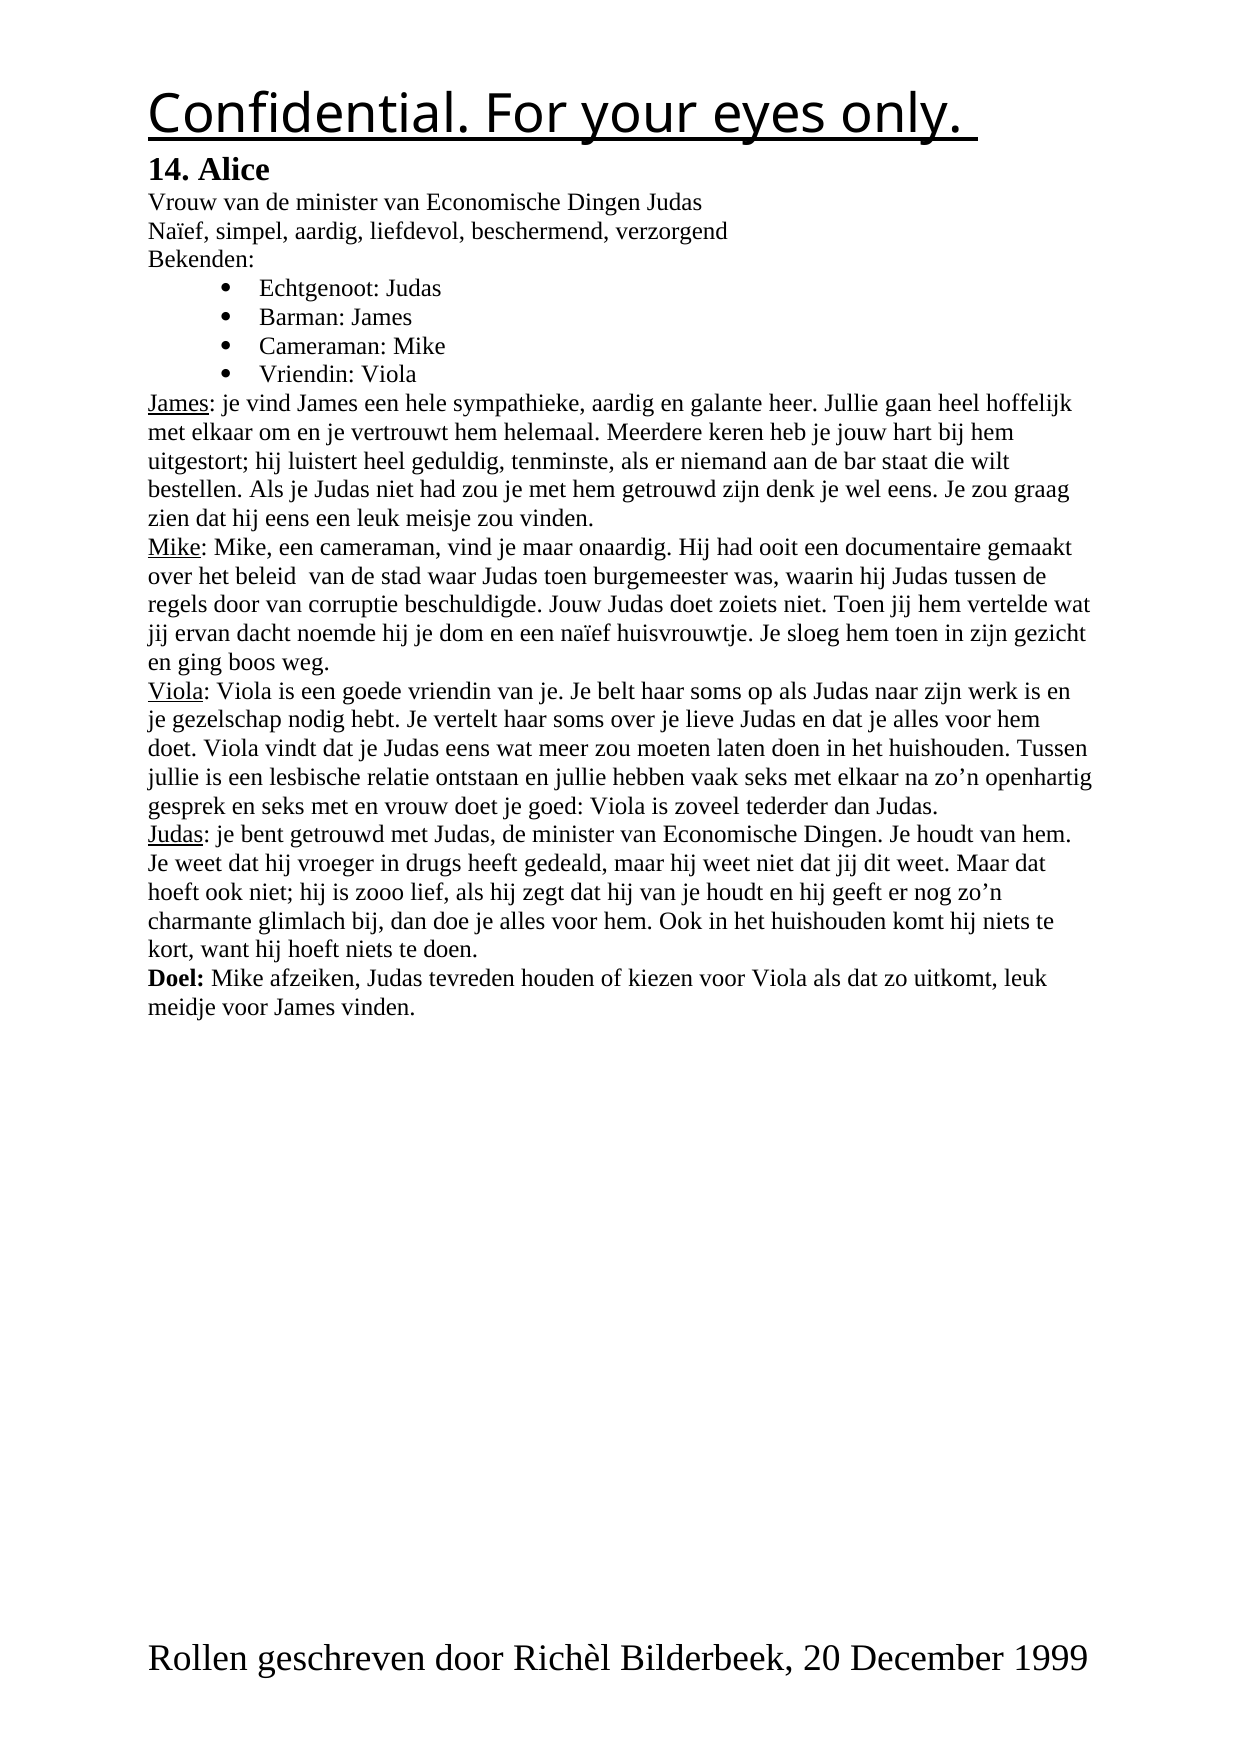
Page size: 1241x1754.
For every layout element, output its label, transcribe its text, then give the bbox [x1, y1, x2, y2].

text Mike: Mike, een cameraman, vind je maar onaardig. Hij had ooit een documentaire gemaakt over het beleid van de stad waar Judas toen burgemeester was, waarin hij Judas tussen de regels door van corruptie beschuldigde. Jouw Judas doet zoiets niet. Toen jij hem vertelde wat jij ervan dacht noemde hij je dom en een naïef huisvrouwtje. Je sloeg hem toen in zijn gezicht en ging boos weg. [148, 532, 1093, 676]
text Vrouw van de minister van Economische Dingen Judas [148, 187, 1093, 216]
list Vriendin: Viola [221, 359, 1093, 388]
text James: je vind James een hele sympathieke, aardig en galante heer. Jullie gaan heel hoffelijk met elkaar om en je vertrouwt hem helemaal. Meerdere keren heb je jouw hart bij hem uitgestort; hij luistert heel geduldig, tenminste, als er niemand aan de bar staat die wilt bestellen. Als je Judas niet had zou je met hem getrouwd zijn denk je wel eens. Je zou graag zien dat hij eens een leuk meisje zou vinden. [148, 388, 1093, 532]
list Cameraman: Mike [221, 331, 1093, 359]
text Doel: Mike afzeiken, Judas tevreden houden of kiezen voor Viola als dat zo uitkomt, leuk meidje voor James vinden. [148, 963, 1093, 1021]
list Echtgenoot: Judas [221, 273, 1093, 302]
text Viola: Viola is een goede vriendin van je. Je belt haar soms op als Judas naar zijn werk is en je gezelschap nodig hebt. Je vertelt haar soms over je lieve Judas en dat je alles voor hem doet. Viola vindt dat je Judas eens wat meer zou moeten laten doen in het huishouden. Tussen jullie is een lesbische relatie ontstaan en jullie hebben vaak seks met elkaar na zo’n openhartig gesprek en seks met en vrouw doet je goed: Viola is zoveel tederder dan Judas. [148, 676, 1093, 819]
text Judas: je bent getrouwd met Judas, de minister van Economische Dingen. Je houdt van hem. Je weet dat hij vroeger in drugs heeft gedeald, maar hij weet niet dat jij dit weet. Maar dat hoeft ook niet; hij is zooo lief, als hij zegt dat hij van je houdt en hij geeft er nog zo’n charmante glimlach bij, dan doe je alles voor hem. Ook in het huishouden komt hij niets te kort, want hij hoeft niets te doen. [148, 819, 1093, 963]
text Bekenden: [148, 244, 1093, 273]
text Naïef, simpel, aardig, liefdevol, beschermend, verzorgend [148, 216, 1093, 244]
text 14. Alice [148, 149, 1093, 187]
list Barman: James [221, 302, 1093, 331]
